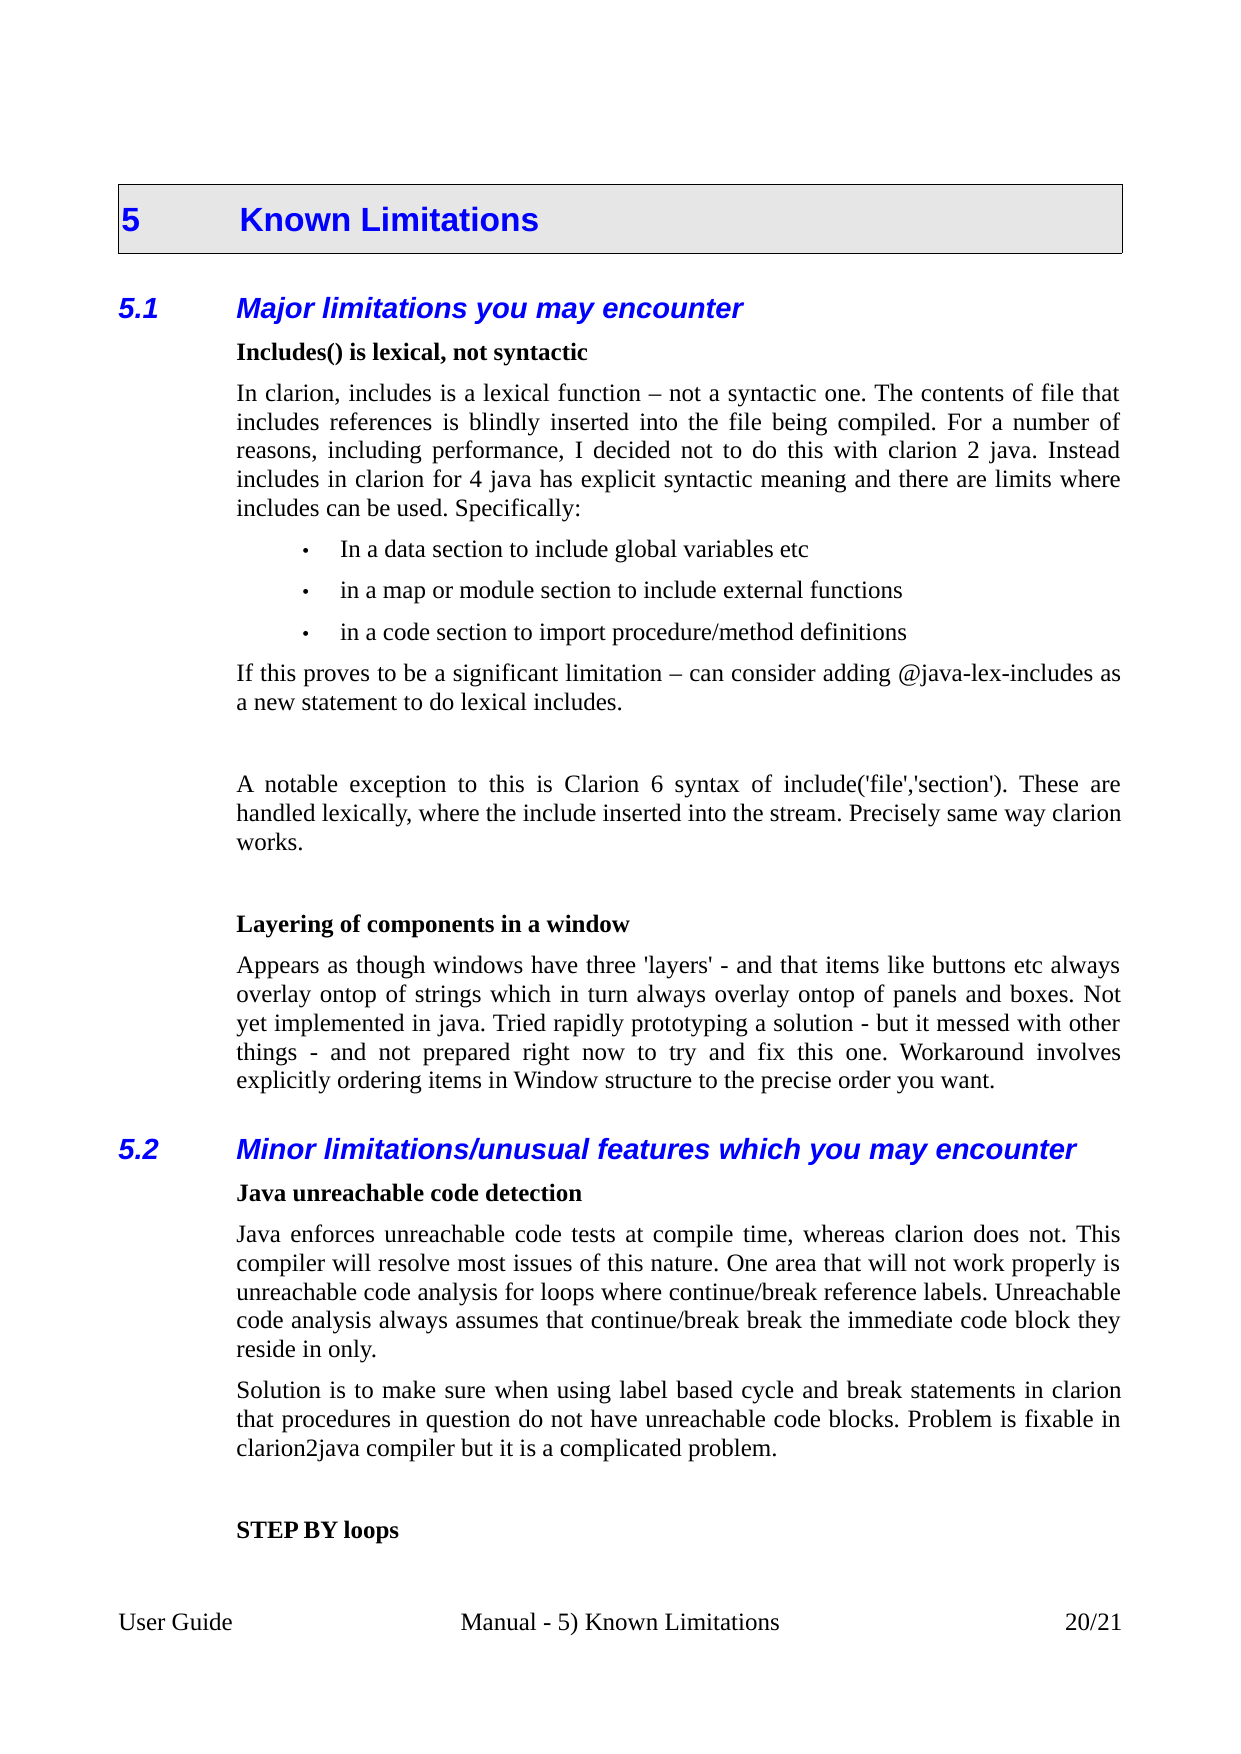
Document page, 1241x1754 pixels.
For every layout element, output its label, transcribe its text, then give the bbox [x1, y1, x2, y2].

subtitle Major limitations you may encounter [118, 291, 1122, 324]
text STEP BY loops [236, 1515, 1122, 1544]
text Java enforces unreachable code tests at compile time, whereas clarion does not. This compiler will resolve most issues of this nature. One area that will not work properly is unreachable code analysis for loops where continue/break reference labels. Unreachable code analysis always assumes that continue/break break the immediate code block they reside in only. [236, 1219, 1122, 1363]
list in a code section to import procedure/method definitions [302, 617, 1122, 646]
subtitle Known Limitations [119, 185, 1122, 253]
text Solution is to make sure when using label based cycle and break statements in clarion that procedures in question do not have unreachable code blocks. Problem is fixable in clarion2java compiler but it is a complicated problem. [236, 1375, 1122, 1462]
text If this proves to be a significant limitation – can consider adding @java-lex-includes as a new statement to do lexical includes. [236, 658, 1122, 716]
text Java unreachable code detection [236, 1178, 1122, 1207]
text Appears as though windows have three 'layers' - and that items like buttons etc always overlay ontop of strings which in turn always overlay ontop of panels and boxes. Not yet implemented in java. Tried rapidly prototyping a solution - but it messed with other things - and not prepared right now to try and fix this one. Workaround involves explicitly ordering items in Window structure to the precise order you want. [236, 951, 1122, 1094]
text Layering of components in a window [236, 909, 1122, 938]
text Includes() is lexical, not syntactic [236, 337, 1122, 366]
list in a map or module section to include external functions [302, 576, 1122, 604]
list In a data section to include global variables etc [302, 534, 1122, 563]
text In clarion, includes is a lexical function – not a syntactic one. The contents of file that includes references is blindly inserted into the file being compiled. For a number of reasons, including performance, I decided not to do this with clarion 2 java. Instead includes in clarion for 4 java has explicit syntactic meaning and there are limits where includes can be used. Specifically: [236, 378, 1122, 522]
text A notable exception to this is Clarion 6 syntax of include('file','section'). These are handled lexically, where the include inserted into the stream. Precisely same way clarion works. [236, 769, 1122, 856]
subtitle Minor limitations/unusual features which you may encounter [118, 1132, 1122, 1165]
